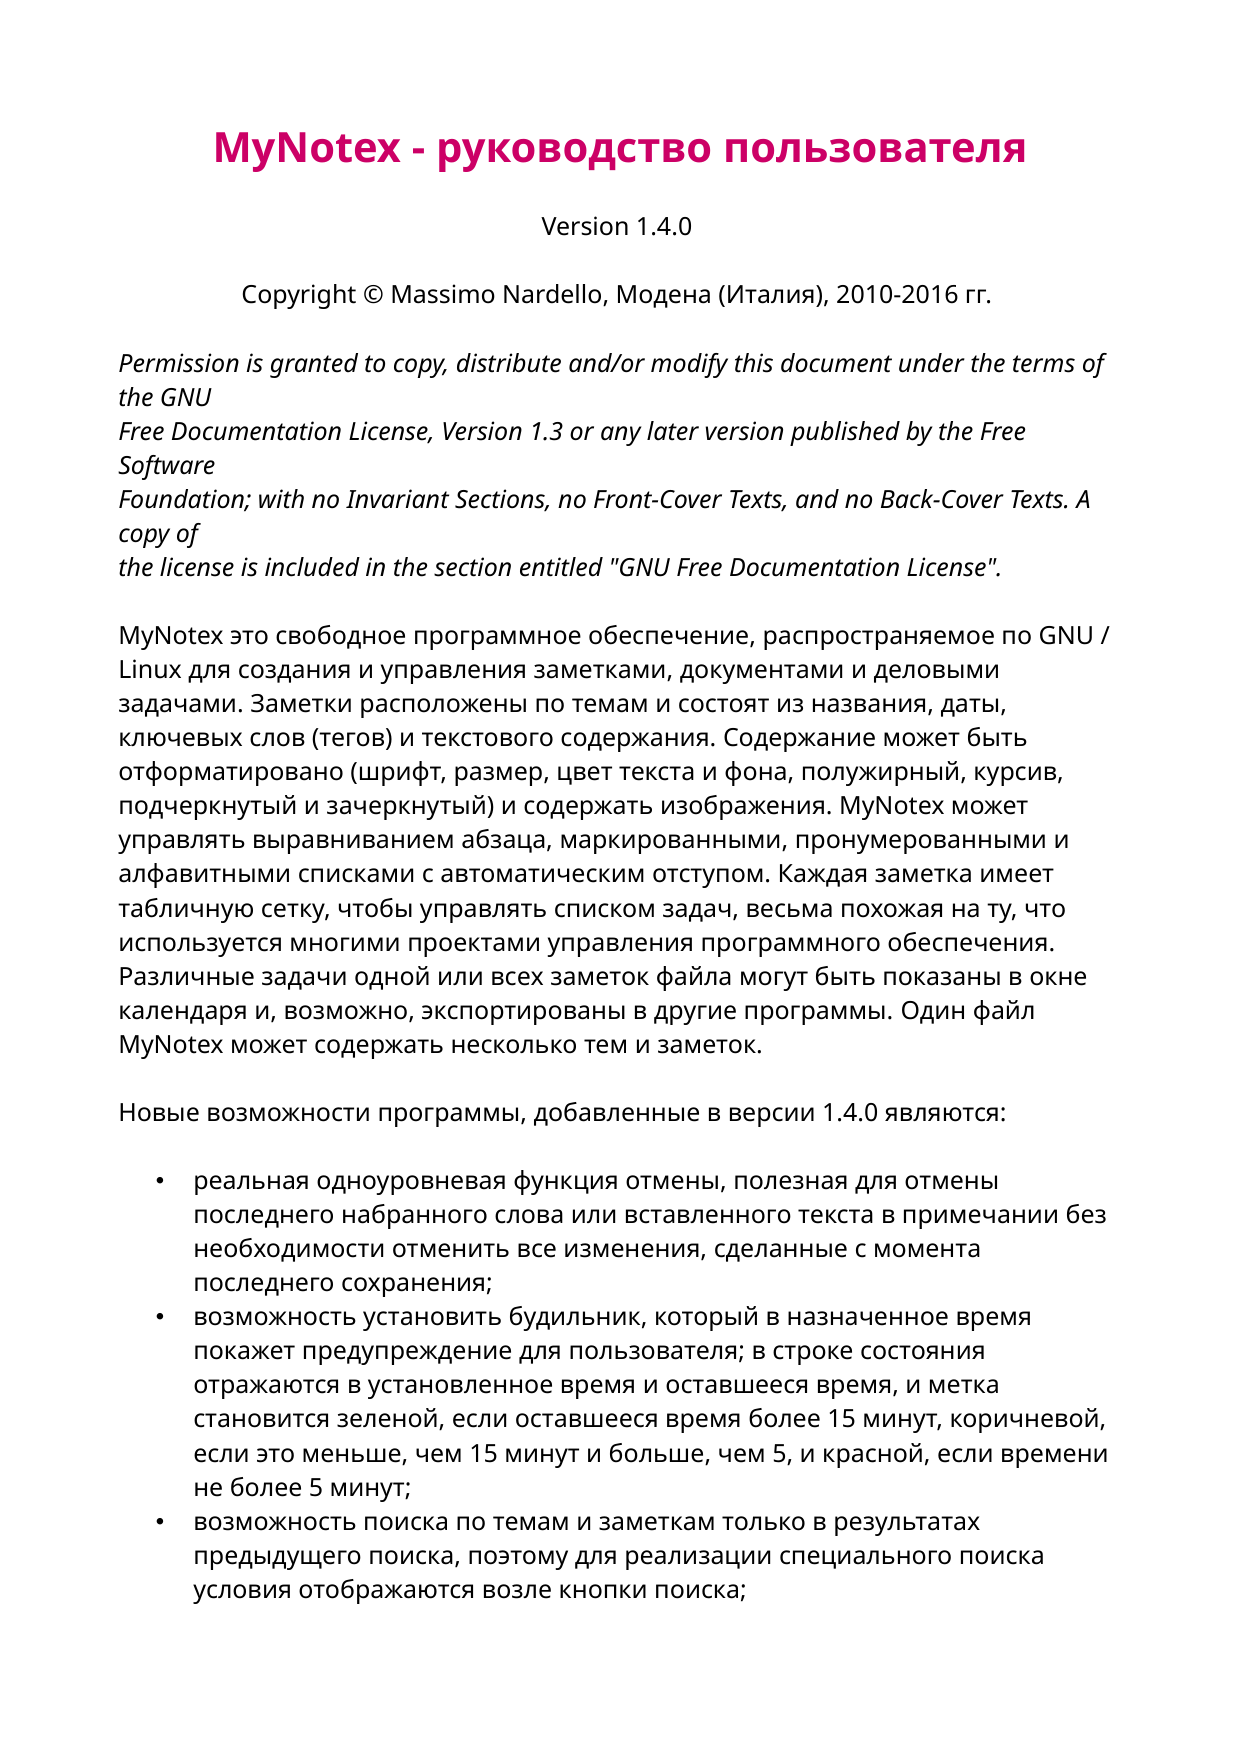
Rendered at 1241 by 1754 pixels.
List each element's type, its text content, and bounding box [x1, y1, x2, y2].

text the license is included in the section entitled "GNU Free Documentation License". [118, 549, 1122, 584]
list реальная одноуровневая функция отмены, полезная для отмены последнего набранного слова или вставленного текста в примечании без необходимости отменить все изменения, сделанные с момента последнего сохранения; [156, 1163, 1122, 1299]
text Version 1.4.0 [118, 209, 1122, 243]
list возможность установить будильник, который в назначенное время покажет предупреждение для пользователя; в строке состояния отражаются в установленное время и оставшееся время, и метка становится зеленой, если оставшееся время более 15 минут, коричневой, если это меньше, чем 15 минут и больше, чем 5, и красной, если времени не более 5 минут; [156, 1299, 1122, 1503]
text Permission is granted to copy, distribute and/or modify this document under the terms of the GNU [118, 345, 1122, 413]
text MyNotex это свободное программное обеспечение, распространяемое по GNU / Linux для создания и управления заметками, документами и деловыми задачами. Заметки расположены по темам и состоят из названия, даты, ключевых слов (тегов) и текстового содержания. Содержание может быть отформатировано (шрифт, размер, цвет текста и фона, полужирный, курсив, подчеркнутый и зачеркнутый) и содержать изображения. MyNotex может управлять выравниванием абзаца, маркированными, пронумерованными и алфавитными списками с автоматическим отступом. Каждая заметка имеет табличную сетку, чтобы управлять списком задач, весьма похожая на ту, что используется многими проектами управления программного обеспечения. Различные задачи одной или всех заметок файла могут быть показаны в окне календаря и, возможно, экспортированы в другие программы. Один файл MyNotex может содержать несколько тем и заметок. [118, 618, 1122, 1061]
text Foundation; with no Invariant Sections, no Front-Cover Texts, and no Back-Cover Texts. A copy of [118, 481, 1122, 549]
text Copyright © Massimo Nardello, Модена (Италия), 2010-2016 гг. [118, 277, 1122, 311]
text MyNotex - руководство пользователя [118, 118, 1122, 175]
text Новые возможности программы, добавленные в версии 1.4.0 являются: [118, 1094, 1122, 1129]
text Free Documentation License, Version 1.3 or any later version published by the Free Software [118, 413, 1122, 481]
list возможность поиска по темам и заметкам только в результатах предыдущего поиска, поэтому для реализации специального поиска условия отображаются возле кнопки поиска; [156, 1503, 1122, 1606]
